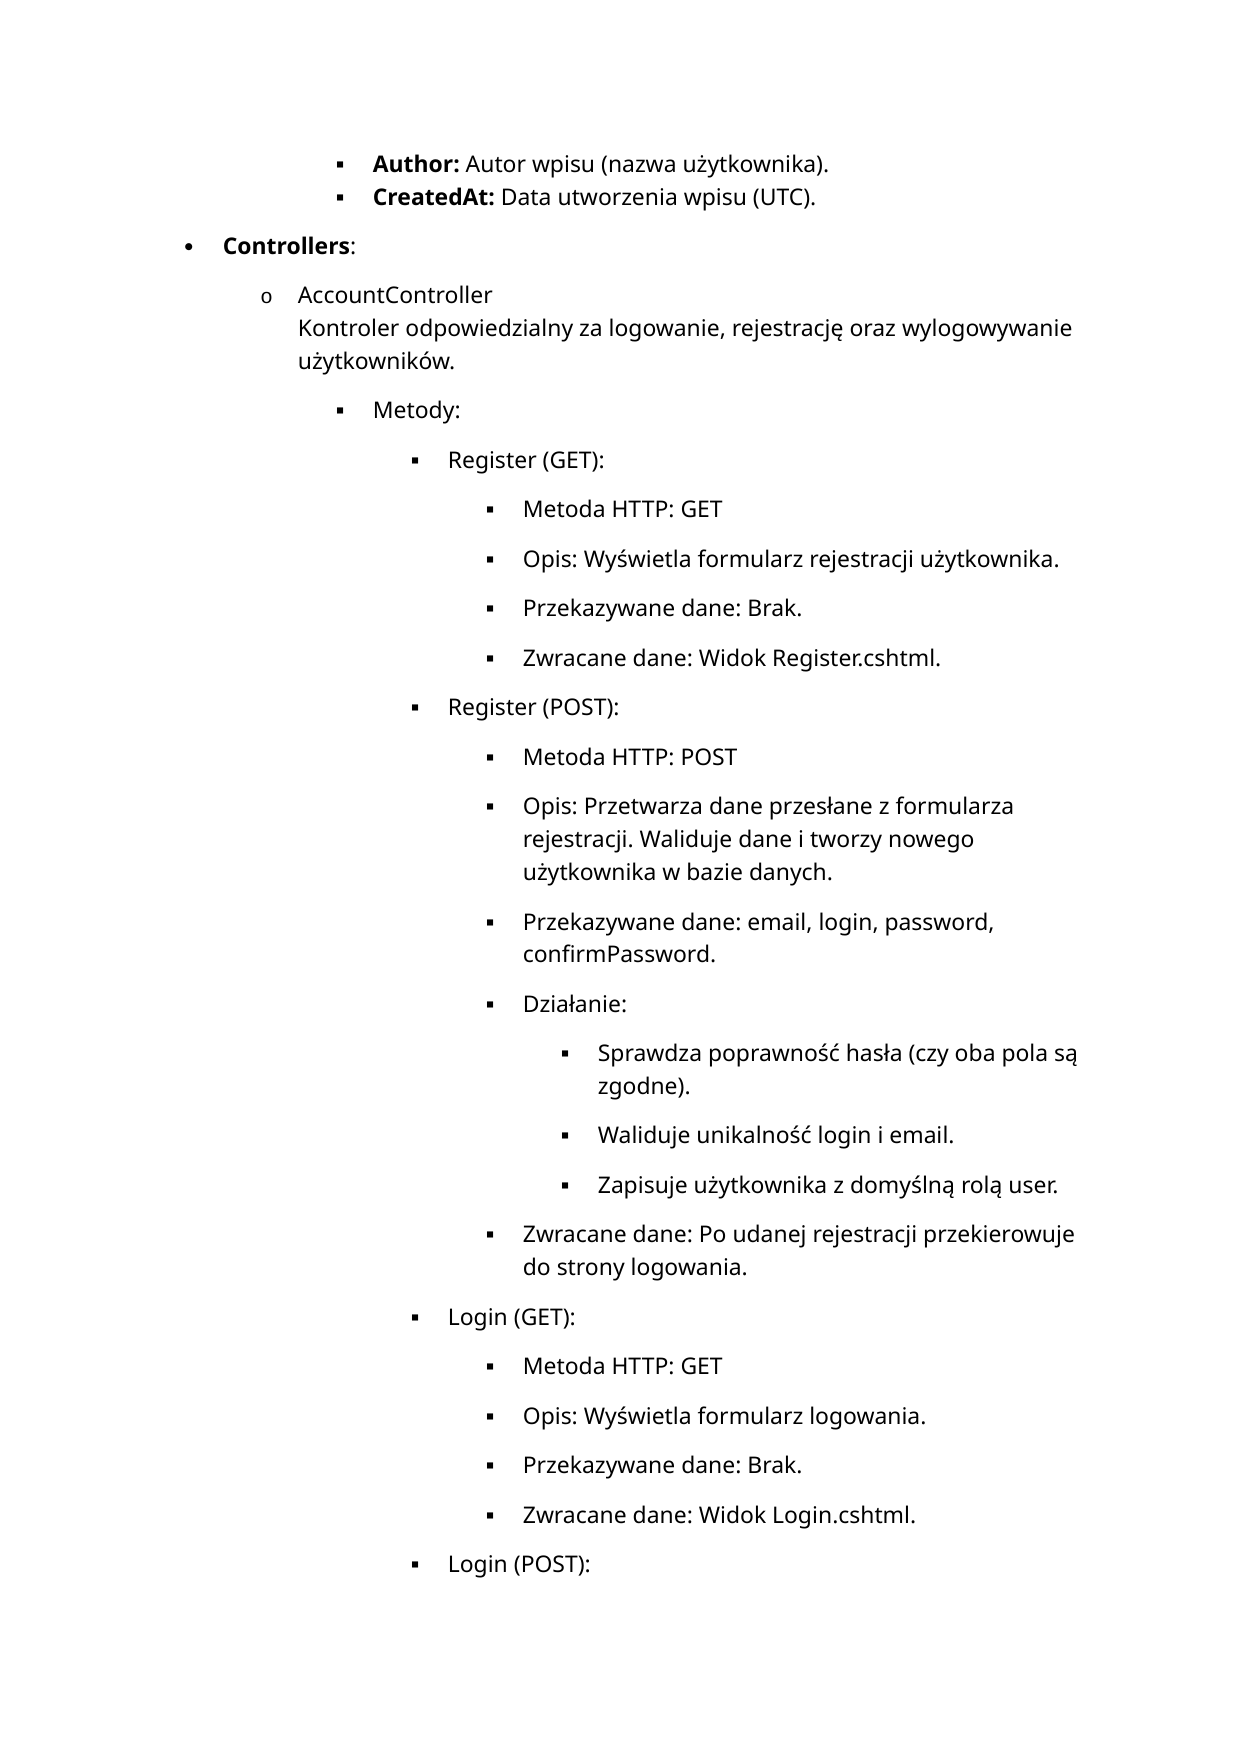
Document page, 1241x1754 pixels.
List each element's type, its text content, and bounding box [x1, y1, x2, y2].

list Waliduje unikalność login i email. [560, 1119, 1093, 1151]
list Login (GET): [410, 1301, 1093, 1332]
list AccountController [260, 279, 1093, 311]
list Zwracane dane: Po udanej rejestracji przekierowuje do strony logowania. [485, 1218, 1093, 1282]
list Przekazywane dane: Brak. [485, 1449, 1093, 1480]
list Sprawdza poprawność hasła (czy oba pola są zgodne). [560, 1037, 1093, 1101]
list Przekazywane dane: Brak. [485, 592, 1093, 624]
list Działanie: [485, 988, 1093, 1019]
list Register (GET): [410, 444, 1093, 475]
list Author: Autor wpisu (nazwa użytkownika). [335, 148, 1093, 179]
list Zwracane dane: Widok Login.cshtml. [485, 1499, 1093, 1530]
list Metoda HTTP: GET [485, 1350, 1093, 1381]
list Register (POST): [410, 691, 1093, 723]
list Przekazywane dane: email, login, password, confirmPassword. [485, 905, 1093, 969]
list Opis: Wyświetla formularz rejestracji użytkownika. [485, 543, 1093, 574]
list Controllers: [185, 230, 1093, 261]
list Zwracane dane: Widok Register.cshtml. [485, 642, 1093, 673]
list Metoda HTTP: GET [485, 493, 1093, 525]
list Metoda HTTP: POST [485, 741, 1093, 772]
list CreatedAt: Data utworzenia wpisu (UTC). [335, 180, 1093, 212]
list Opis: Wyświetla formularz logowania. [485, 1400, 1093, 1431]
list Metody: [335, 394, 1093, 426]
list Zapisuje użytkownika z domyślną rolą user. [560, 1169, 1093, 1200]
list Login (POST): [410, 1548, 1093, 1579]
list Kontroler odpowiedzialny za logowanie, rejestrację oraz wylogowywanie użytkowników. [298, 312, 1093, 376]
list Opis: Przetwarza dane przesłane z formularza rejestracji. Waliduje dane i tworzy nowego użytkownika w bazie danych. [485, 790, 1093, 887]
